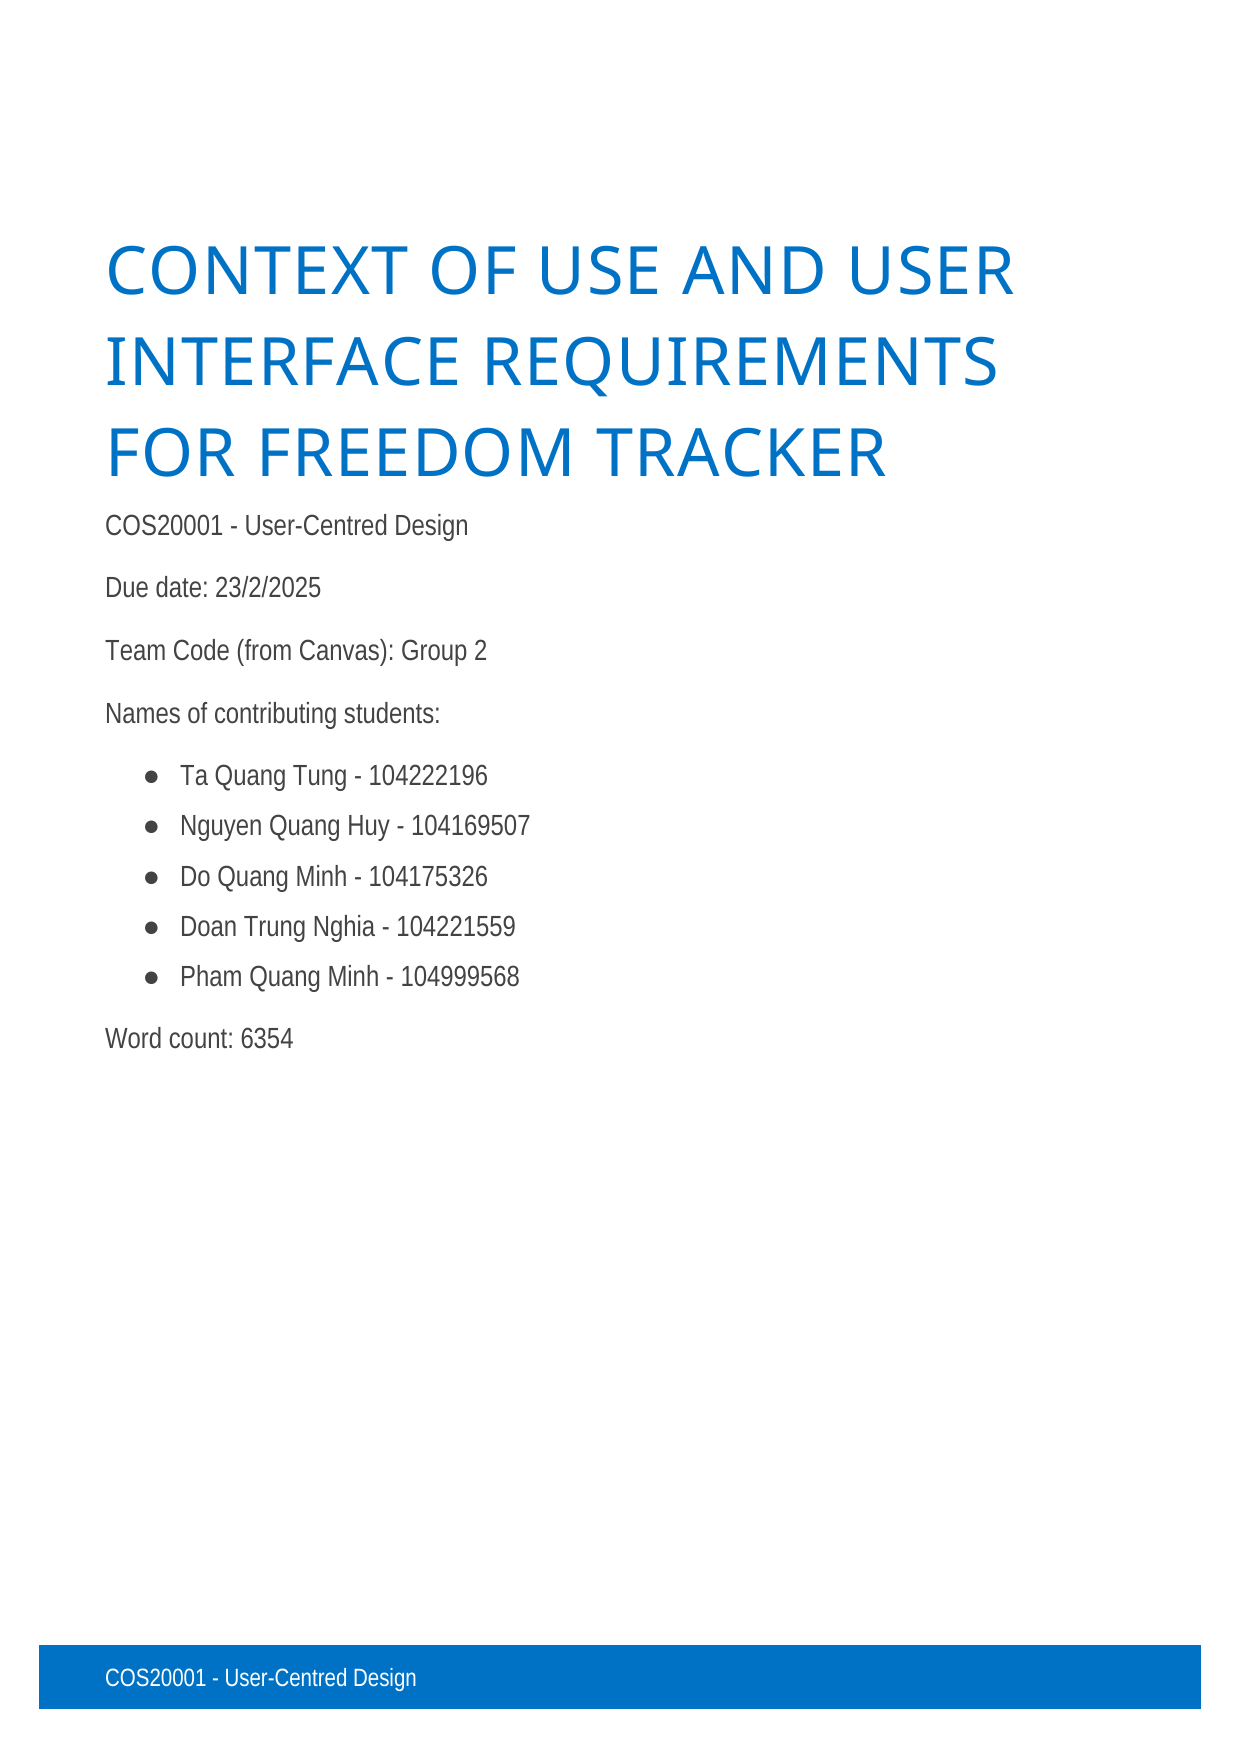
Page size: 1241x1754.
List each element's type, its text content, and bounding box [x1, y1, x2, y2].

text Due date: 23/2/2025 [105, 571, 1135, 604]
list Ta Quang Tung - 104222196 [142, 758, 1135, 792]
list Nguyen Quang Huy - 104169507 [142, 808, 1135, 842]
subtitle Context of Use and User Interface Requirements for Freedom Tracker [105, 223, 1135, 496]
list Doan Trung Nghia - 104221559 [142, 909, 1135, 942]
text Team Code (from Canvas): Group 2 [105, 633, 1135, 667]
list Do Quang Minh - 104175326 [142, 859, 1135, 892]
text Word count: 6354 [105, 1021, 1135, 1055]
list Pham Quang Minh - 104999568 [142, 959, 1135, 992]
text Names of contributing students: [105, 696, 1135, 729]
text COS20001 - User-Centred Design [105, 508, 1135, 541]
